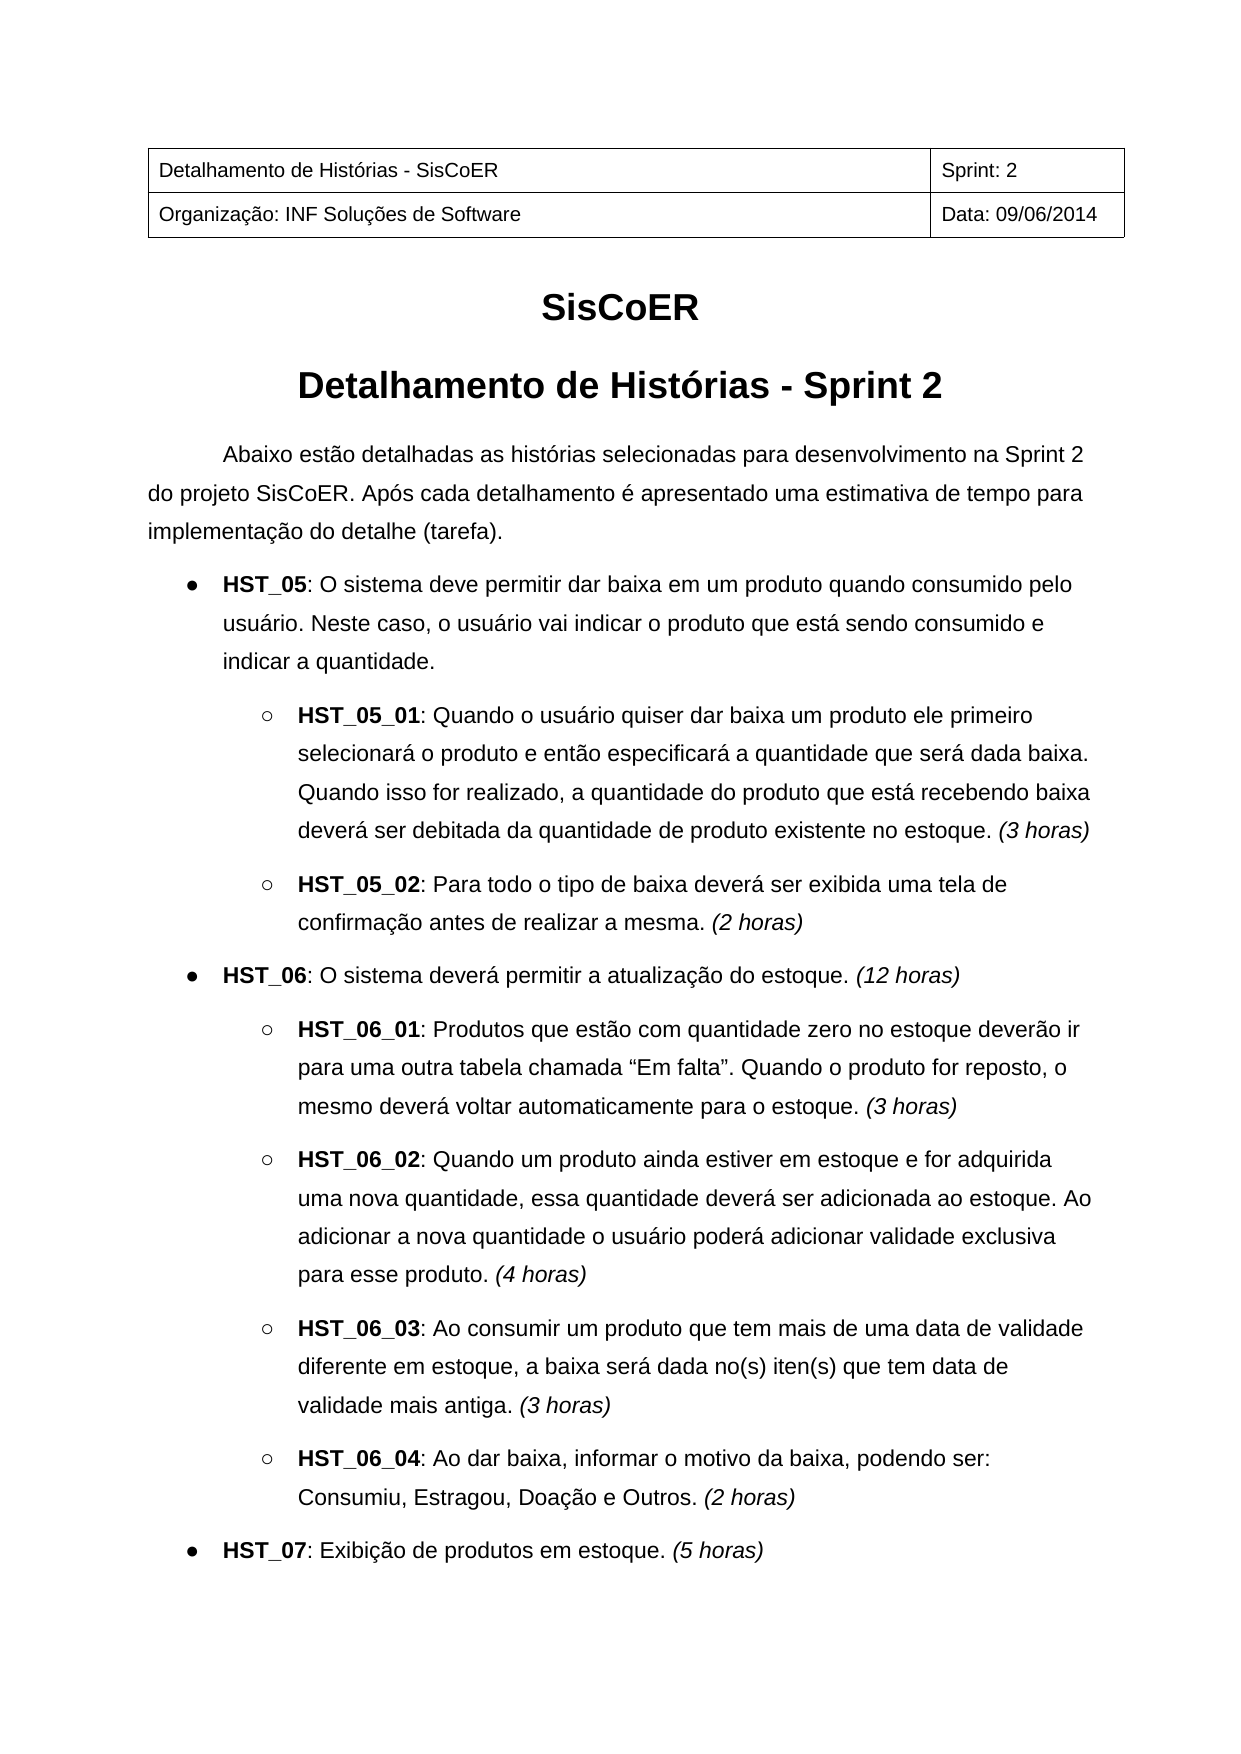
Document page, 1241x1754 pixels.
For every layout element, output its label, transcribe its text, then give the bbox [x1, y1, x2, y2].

list HST_05: O sistema deve permitir dar baixa em um produto quando consumido pelo usuário. Neste caso, o usuário vai indicar o produto que está sendo consumido e indicar a quantidade. [185, 572, 1093, 675]
list HST_06: O sistema deverá permitir a atualização do estoque. (12 horas) [185, 963, 1093, 989]
list HST_05_02: Para todo o tipo de baixa deverá ser exibida uma tela de confirmação antes de realizar a mesma. (2 horas) [260, 871, 1093, 935]
text SisCoER [148, 286, 1093, 328]
list HST_06_01: Produtos que estão com quantidade zero no estoque deverão ir para uma outra tabela chamada “Em falta”. Quando o produto for reposto, o mesmo deverá voltar automaticamente para o estoque. (3 horas) [260, 1017, 1093, 1119]
text Detalhamento de Histórias - Sprint 2 [148, 364, 1093, 406]
list HST_05_01: Quando o usuário quiser dar baixa um produto ele primeiro selecionará o produto e então especificará a quantidade que será dada baixa. Quando isso for realizado, a quantidade do produto que está recebendo baixa deverá ser debitada da quantidade de produto existente no estoque. (3 horas) [260, 702, 1093, 843]
list HST_06_03: Ao consumir um produto que tem mais de uma data de validade diferente em estoque, a baixa será dada no(s) iten(s) que tem data de validade mais antiga. (3 horas) [260, 1316, 1093, 1418]
list HST_07: Exibição de produtos em estoque. (5 horas) [185, 1538, 1093, 1563]
text Abaixo estão detalhadas as histórias selecionadas para desenvolvimento na Sprint 2 do projeto SisCoER. Após cada detalhamento é apresentado uma estimativa de tempo para implementação do detalhe (tarefa). [148, 442, 1093, 544]
list HST_06_04: Ao dar baixa, informar o motivo da baixa, podendo ser: Consumiu, Estragou, Doação e Outros. (2 horas) [260, 1446, 1093, 1510]
list HST_06_02: Quando um produto ainda estiver em estoque e for adquirida uma nova quantidade, essa quantidade deverá ser adicionada ao estoque. Ao adicionar a nova quantidade o usuário poderá adicionar validade exclusiva para esse produto. (4 horas) [260, 1147, 1093, 1288]
